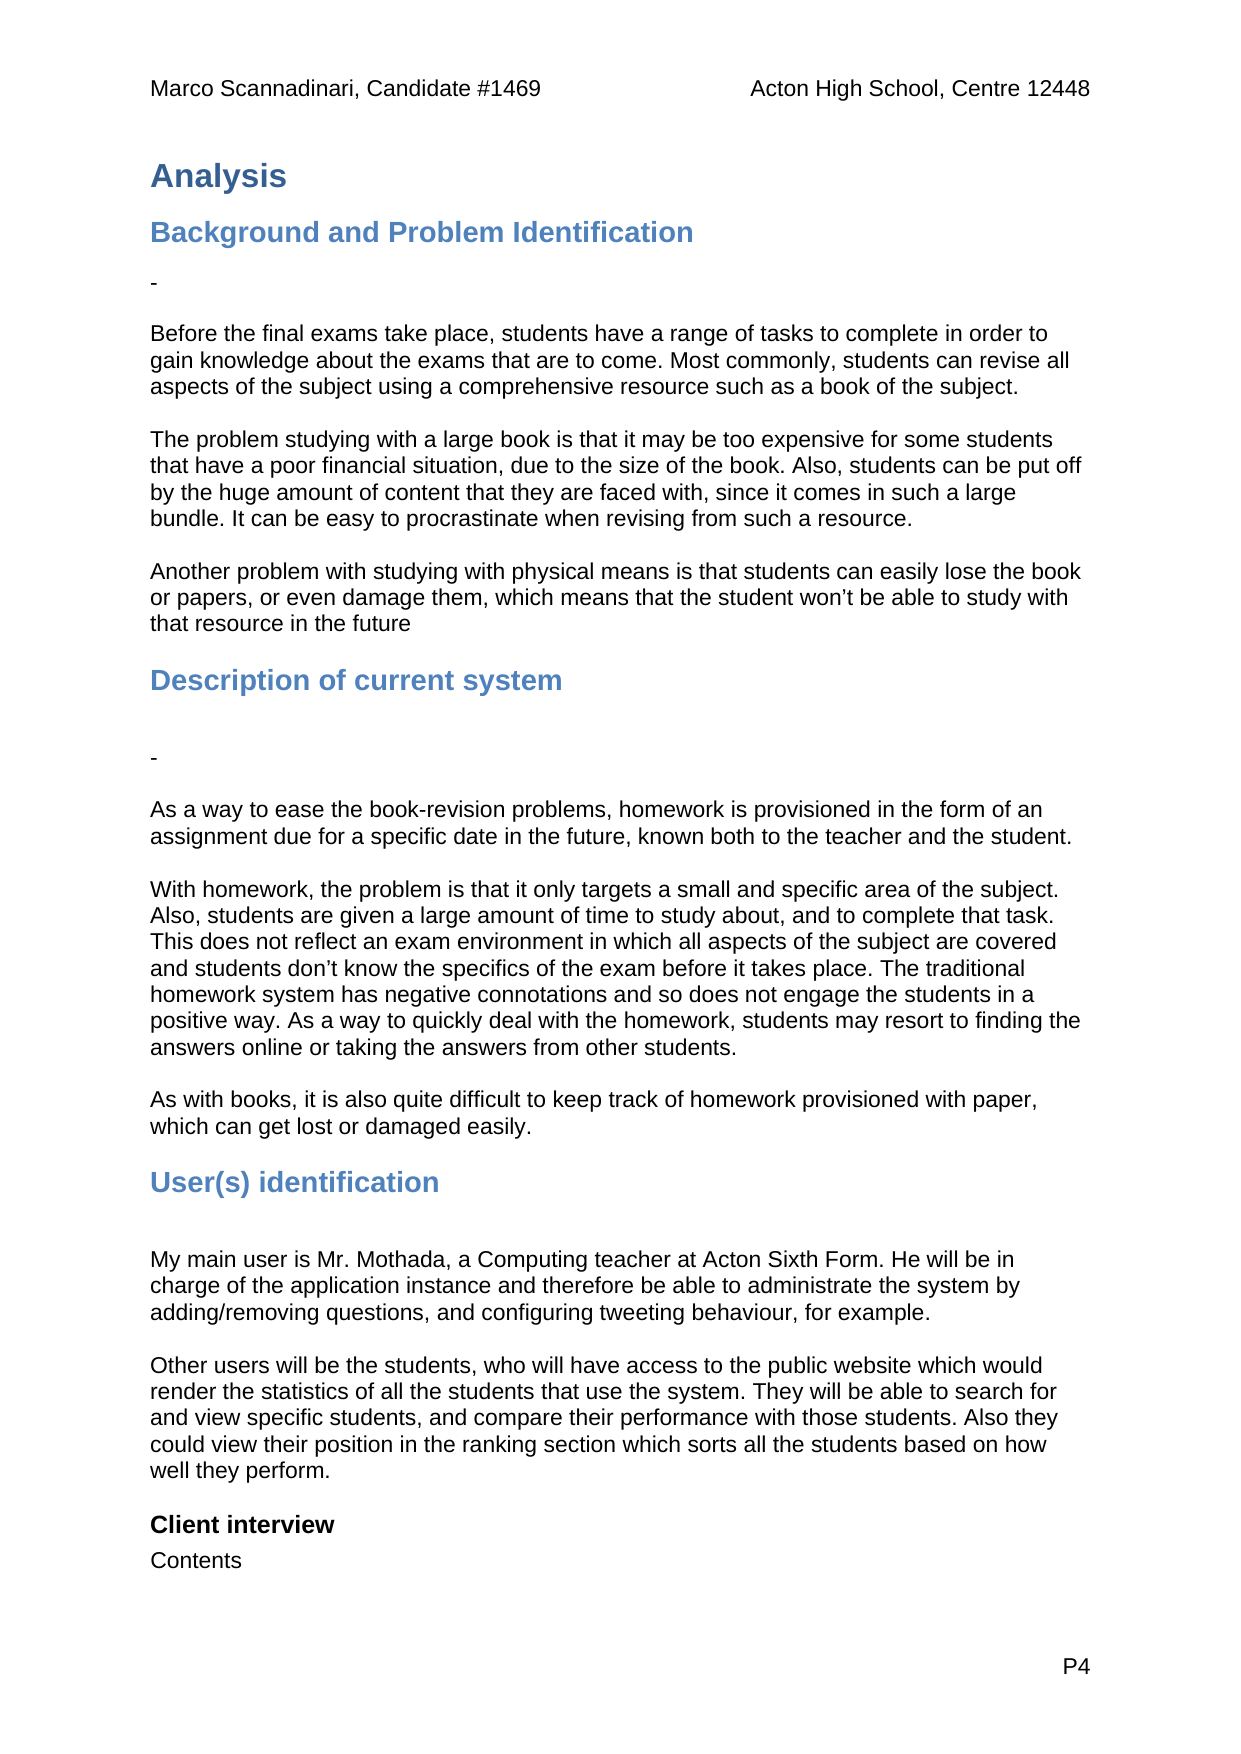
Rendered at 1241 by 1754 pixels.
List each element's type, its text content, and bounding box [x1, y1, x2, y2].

text - [150, 269, 1090, 296]
text Other users will be the students, who will have access to the public website which would render the statistics of all the students that use the system. They will be able to search for and view specific students, and compare their performance with those students. Also they could view their position in the ranking section which sorts all the students based on how well they perform. [150, 1352, 1090, 1483]
text As with books, it is also quite difficult to keep track of homework provisioned with paper, which can get lost or damaged easily. [150, 1086, 1090, 1139]
subtitle Background and Problem Identification [150, 215, 1090, 248]
text The problem studying with a large book is that it may be too expensive for some students that have a poor financial situation, due to the size of the book. Also, students can be put off by the huge amount of content that they are faced with, since it comes in such a large bundle. It can be easy to procrastinate when revising from such a resource. [150, 426, 1090, 531]
text My main user is Mr. Mothada, a Computing teacher at Acton Sixth Form. He will be in charge of the application instance and therefore be able to administrate the system by adding/removing questions, and configuring tweeting behaviour, for example. [150, 1246, 1090, 1325]
text Before the final exams take place, students have a range of tasks to complete in order to gain knowledge about the exams that are to come. Most commonly, students can revise all aspects of the subject using a comprehensive resource such as a book of the subject. [150, 320, 1090, 399]
subtitle Description of current system [150, 663, 1090, 697]
text - [150, 744, 1090, 770]
subtitle Analysis [150, 156, 1090, 194]
text Another problem with studying with physical means is that students can easily lose the book or papers, or even damage them, which means that the student won’t be able to study with that resource in the future [150, 558, 1090, 637]
subtitle User(s) identification [150, 1165, 1090, 1199]
text Client interview [150, 1510, 1090, 1538]
text As a way to ease the book-revision problems, homework is provisioned in the form of an assignment due for a specific date in the future, known both to the teacher and the student. [150, 796, 1090, 849]
text With homework, the problem is that it only targets a small and specific area of the subject. Also, students are given a large amount of time to study about, and to complete that task. This does not reflect an exam environment in which all aspects of the subject are covered and students don’t know the specifics of the exam before it takes place. The traditional homework system has negative connotations and so does not engage the students in a positive way. As a way to quickly deal with the homework, students may resort to finding the answers online or taking the answers from other students. [150, 876, 1090, 1060]
